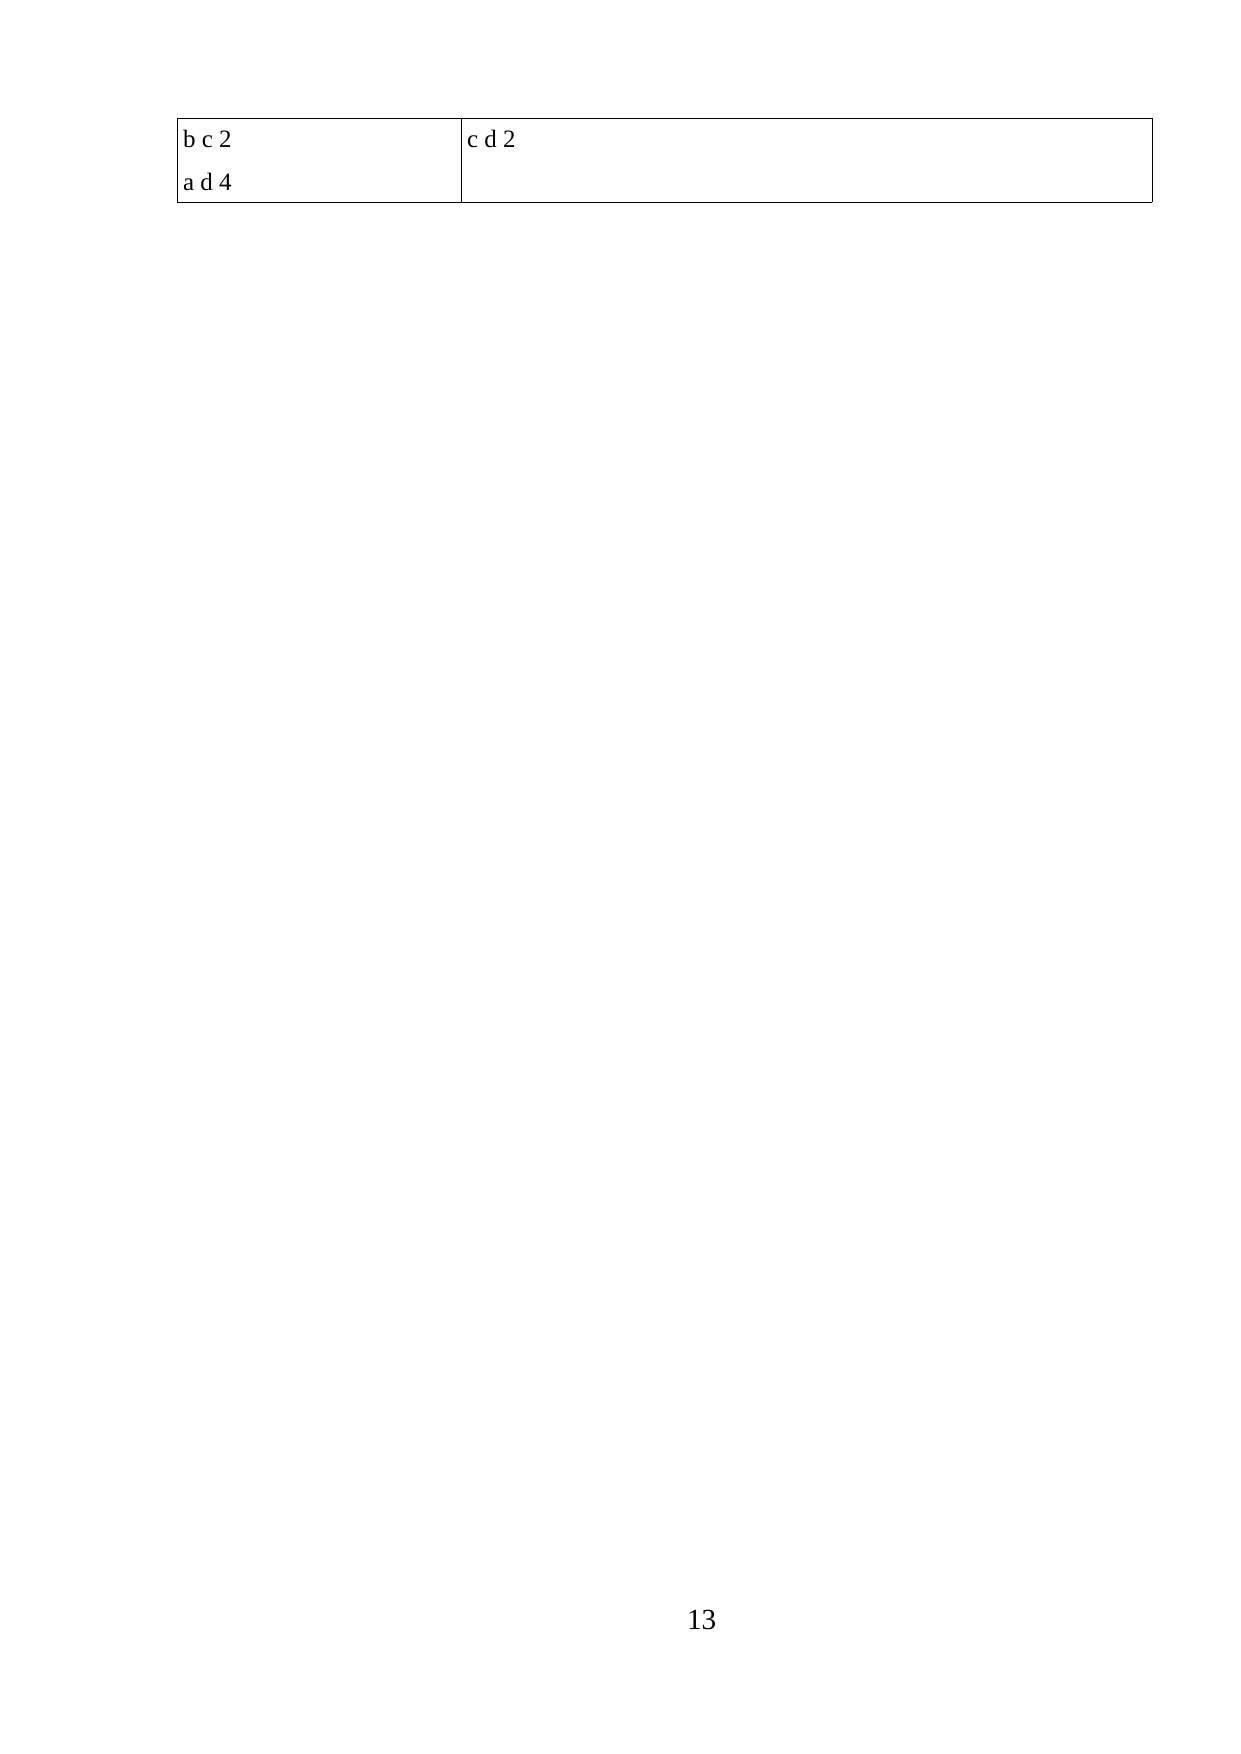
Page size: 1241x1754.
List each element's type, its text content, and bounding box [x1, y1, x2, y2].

table_cell b c 2 a d 4 [178, 119, 461, 202]
table_cell c d 2 [462, 119, 1152, 202]
